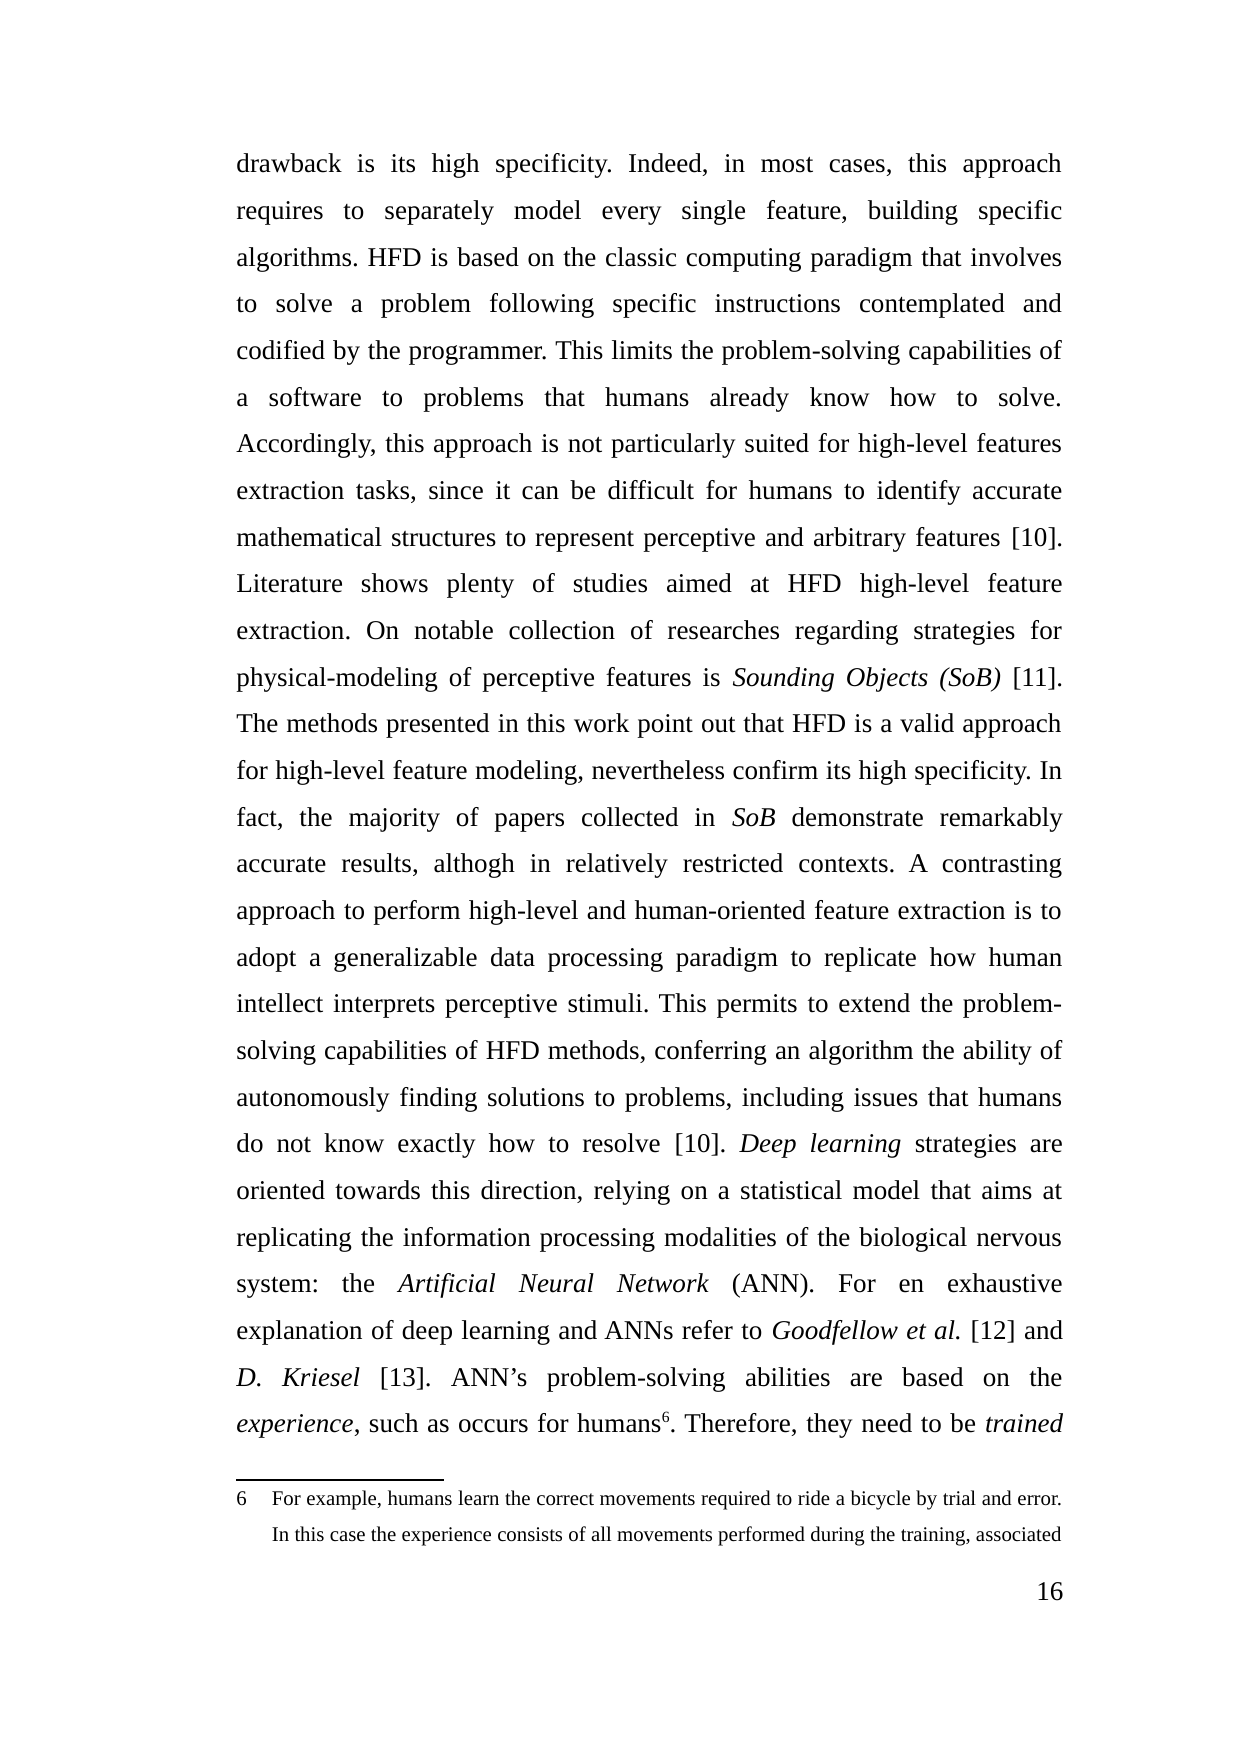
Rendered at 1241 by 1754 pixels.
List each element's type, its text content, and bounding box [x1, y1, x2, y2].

text drawback is its high specificity. Indeed, in most cases, this approach requires to separately model every single feature, building specific algorithms. HFD is based on the classic computing paradigm that involves to solve a problem following specific instructions contemplated and codified by the programmer. This limits the problem-solving capabilities of a software to problems that humans already know how to solve. Accordingly, this approach is not particularly suited for high-level features extraction tasks, since it can be difficult for humans to identify accurate mathematical structures to represent perceptive and arbitrary features [10]. Literature shows plenty of studies aimed at HFD high-level feature extraction. On notable collection of researches regarding strategies for physical-modeling of perceptive features is Sounding Objects (SoB) [11]. The methods presented in this work point out that HFD is a valid approach for high-level feature modeling, nevertheless confirm its high specificity. In fact, the majority of papers collected in SoB demonstrate remarkably accurate results, althogh in relatively restricted contexts. A contrasting approach to perform high-level and human-oriented feature extraction is to adopt a generalizable data processing paradigm to replicate how human intellect interprets perceptive stimuli. This permits to extend the problem-solving capabilities of HFD methods, conferring an algorithm the ability of autonomously finding solutions to problems, including issues that humans do not know exactly how to resolve [10]. Deep learning strategies are oriented towards this direction, relying on a statistical model that aims at replicating the information processing modalities of the biological nervous system: the Artificial Neural Network (ANN). For en exhaustive explanation of deep learning and ANNs refer to Goodfellow et al. [12] and D. Kriesel [13]. ANN’s problem-solving abilities are based on the experience, such as occurs for humans. Therefore, they need to be trained [236, 148, 1063, 1439]
text For example, humans learn the correct movements required to ride a bicycle by trial and error. In this case the experience consists of all movements performed during the training, associated [236, 1486, 1063, 1546]
